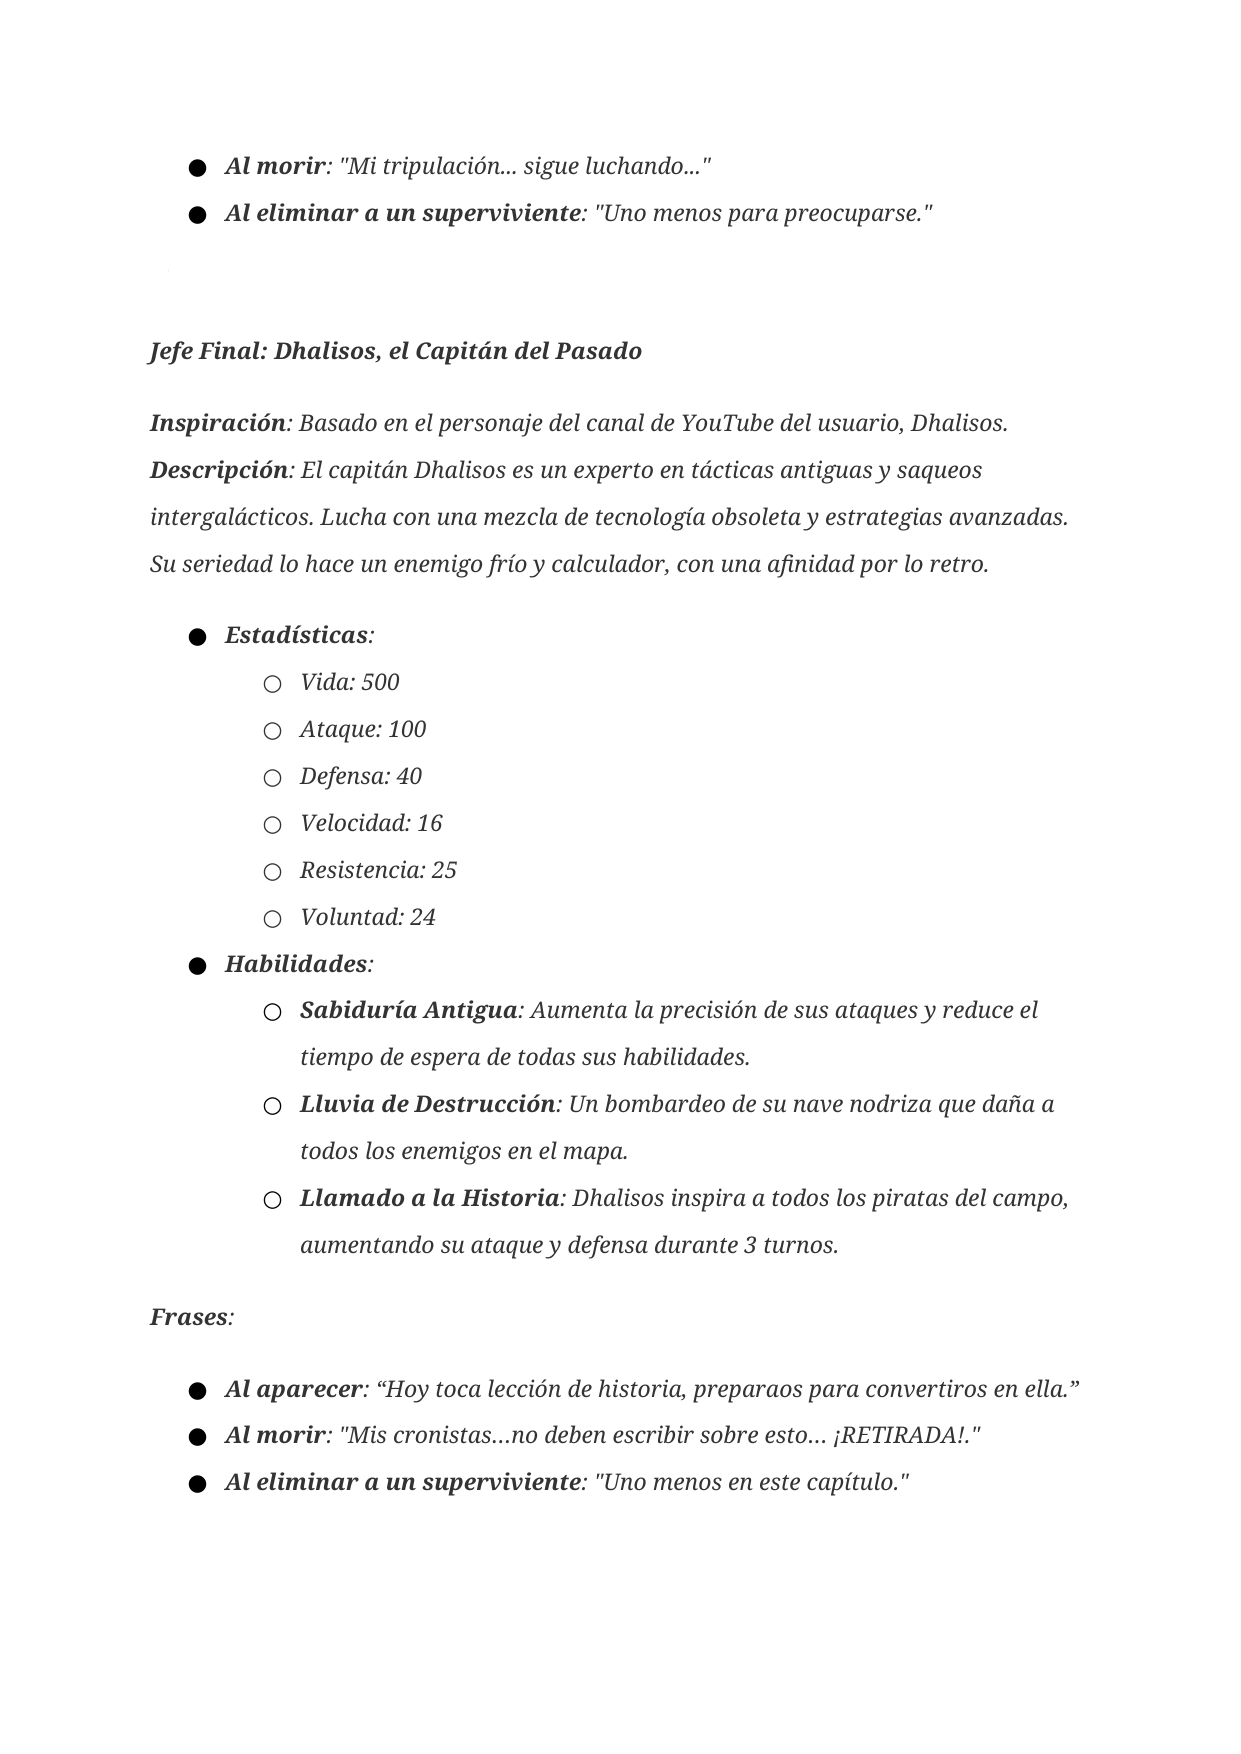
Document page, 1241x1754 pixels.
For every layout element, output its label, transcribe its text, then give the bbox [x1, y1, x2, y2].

list Llamado a la Historia: Dhalisos inspira a todos los piratas del campo, aumentando su ataque y defensa durante 3 turnos. [262, 1182, 1090, 1260]
list Defensa: 40 [262, 760, 1090, 791]
list Al morir: "Mis cronistas…no deben escribir sobre esto… ¡RETIRADA!." [187, 1419, 1090, 1451]
list Voluntad: 24 [262, 901, 1090, 932]
list Resistencia: 25 [262, 854, 1090, 885]
subtitle Jefe Final: Dhalisos, el Capitán del Pasado [150, 335, 1090, 366]
list Vida: 500 [262, 666, 1090, 698]
list Al eliminar a un superviviente: "Uno menos para preocuparse." [187, 197, 1090, 228]
list Estadísticas: [187, 619, 1090, 651]
list Al eliminar a un superviviente: "Uno menos en este capítulo." [187, 1466, 1090, 1498]
list Habilidades: [187, 948, 1090, 979]
text Inspiración: Basado en el personaje del canal de YouTube del usuario, Dhalisos. Descripción: El capitán Dhalisos es un experto en tácticas antiguas y saqueos intergalácticos. Lucha con una mezcla de tecnología obsoleta y estrategias avanzadas. Su seriedad lo hace un enemigo frío y calculador, con una afinidad por lo retro. [150, 407, 1090, 579]
list Sabiduría Antigua: Aumenta la precisión de sus ataques y reduce el tiempo de espera de todas sus habilidades. [262, 994, 1090, 1073]
list Al aparecer: “Hoy toca lección de historia, preparaos para convertiros en ella.” [187, 1373, 1090, 1404]
list Lluvia de Destrucción: Un bombardeo de su nave nodriza que daña a todos los enemigos en el mapa. [262, 1088, 1090, 1166]
text Frases: [150, 1301, 1090, 1332]
list Al morir: "Mi tripulación... sigue luchando..." [187, 150, 1090, 181]
list Ataque: 100 [262, 713, 1090, 744]
list Velocidad: 16 [262, 807, 1090, 838]
